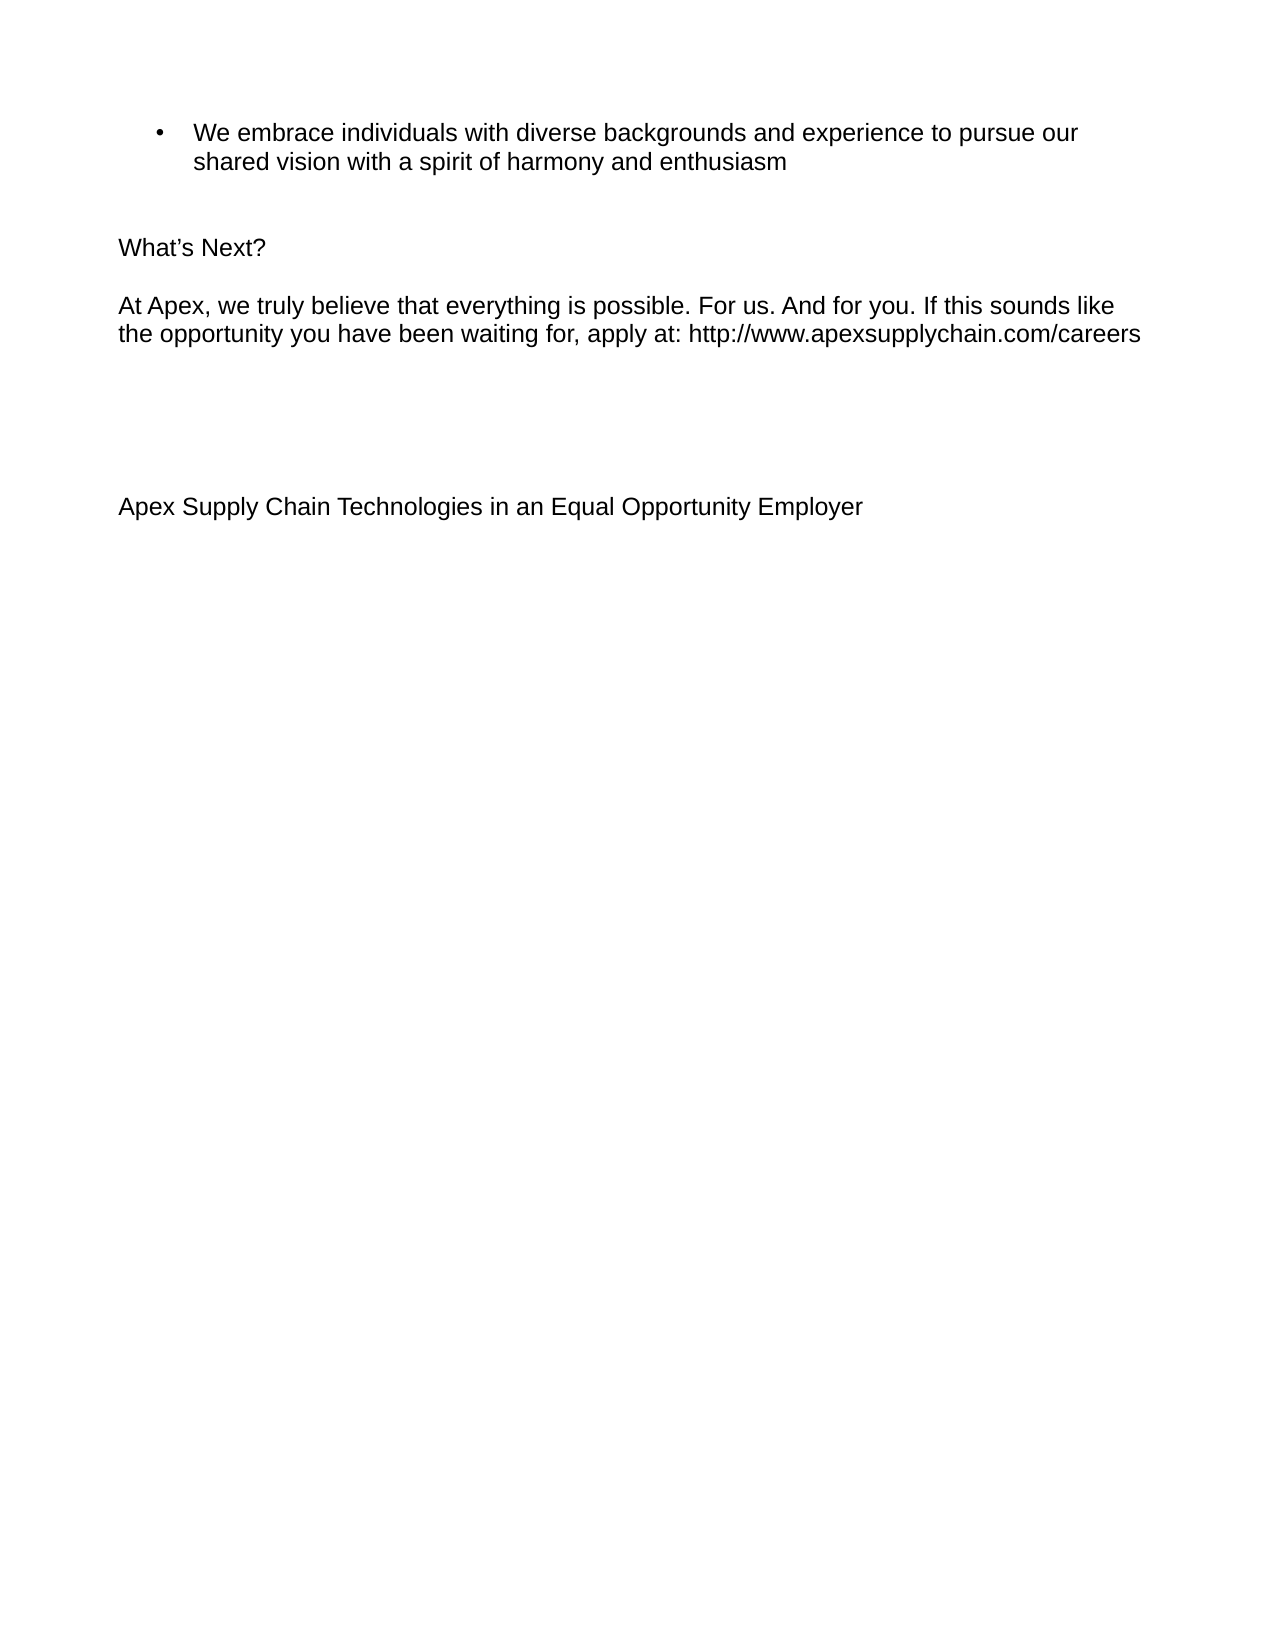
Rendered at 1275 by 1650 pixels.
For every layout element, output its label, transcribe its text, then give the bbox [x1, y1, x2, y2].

list We embrace individuals with diverse backgrounds and experience to pursue our shared vision with a spirit of harmony and enthusiasm [156, 118, 1157, 176]
text Apex Supply Chain Technologies in an Equal Opportunity Employer [118, 492, 1157, 521]
text What’s Next? [118, 233, 1157, 262]
text At Apex, we truly believe that everything is possible. For us. And for you. If this sounds like the opportunity you have been waiting for, apply at: http://www.apexsupplychain.com/careers [118, 291, 1157, 348]
